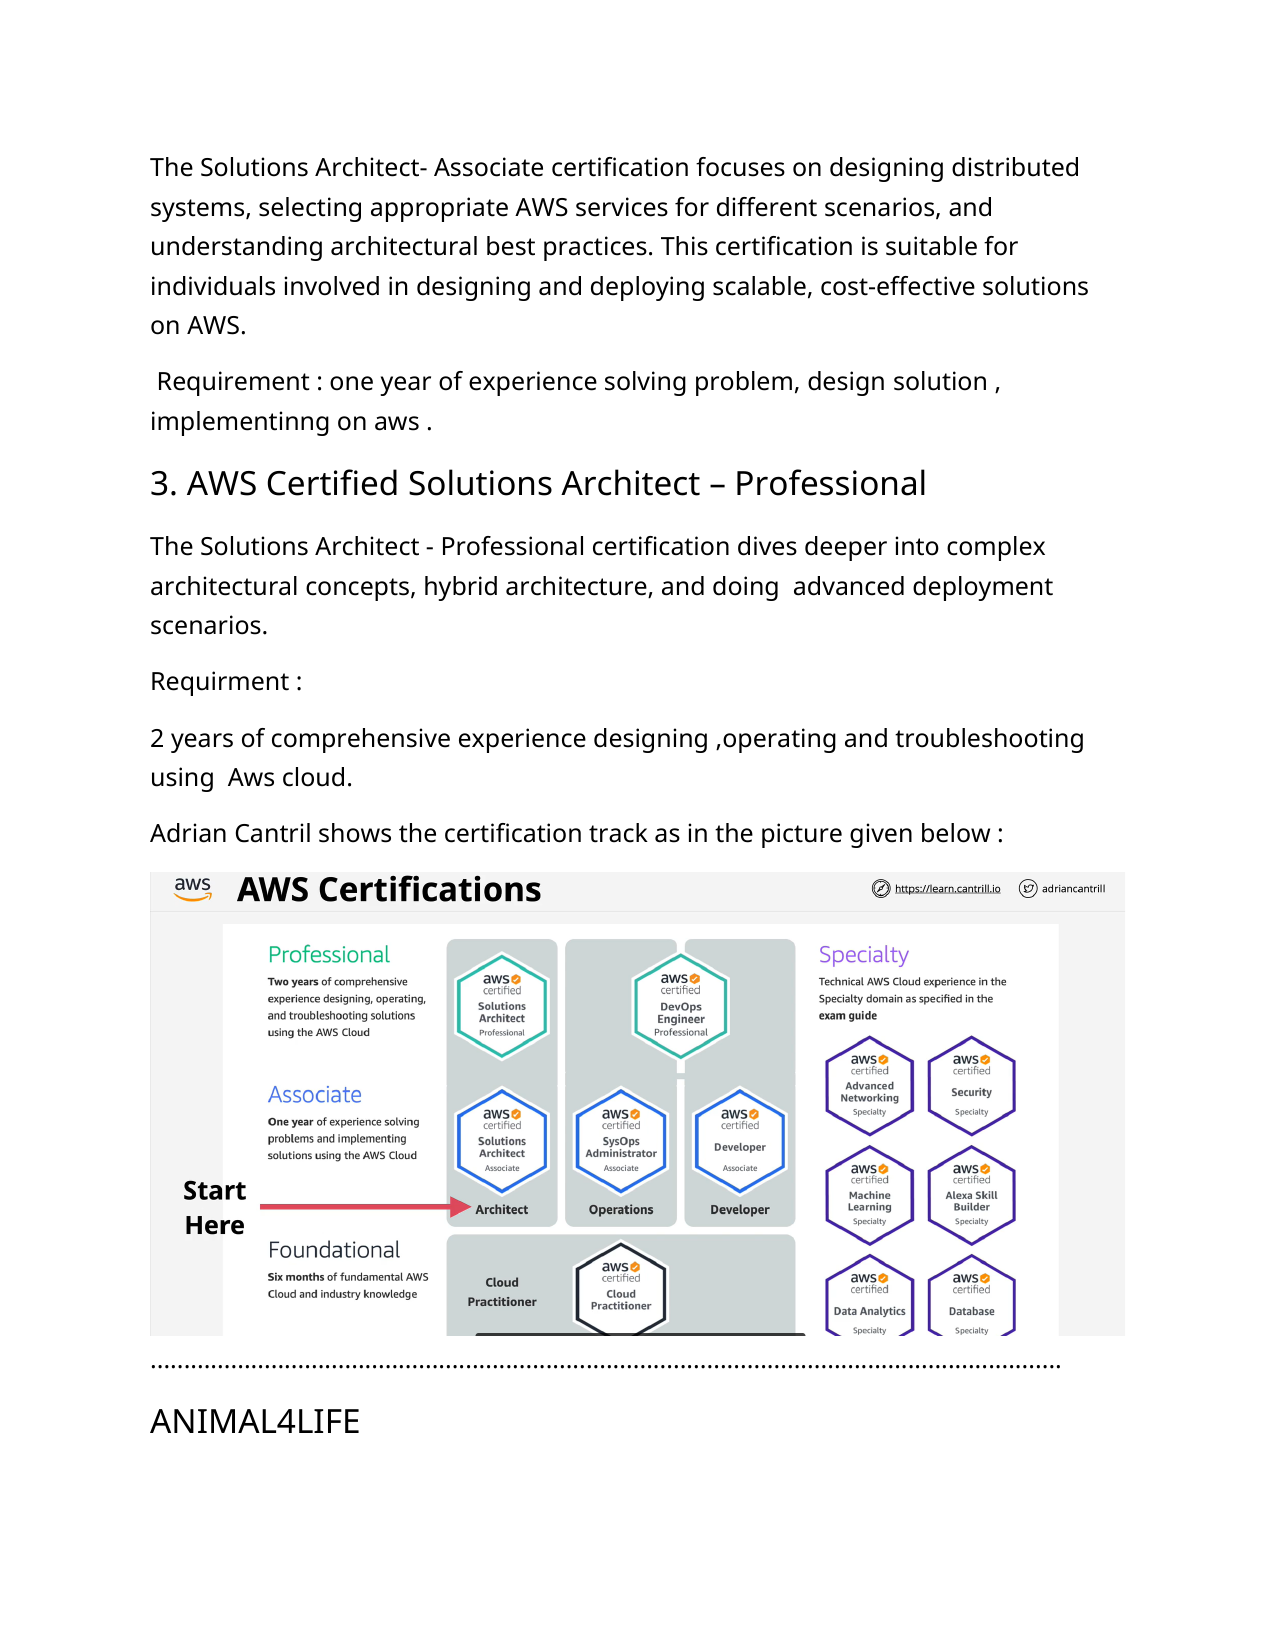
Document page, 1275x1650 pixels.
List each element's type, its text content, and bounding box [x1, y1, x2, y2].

text Requirement : one year of experience solving problem, design solution , implementinng on aws . [150, 364, 1125, 438]
text Requirment : [150, 664, 1125, 698]
text 2 years of comprehensive experience designing ,operating and troubleshooting using Aws cloud. [150, 720, 1125, 794]
text ANIMAL4LIFE [150, 1398, 1125, 1443]
text The Solutions Architect - Professional certification dives deeper into complex architectural concepts, hybrid architecture, and doing advanced deployment scenarios. [150, 529, 1125, 642]
text The Solutions Architect- Associate certification focuses on designing distributed systems, selecting appropriate AWS services for different scenarios, and understanding architectural best practices. This certification is suitable for individuals involved in designing and deploying scalable, cost-effective solutions on AWS. [150, 150, 1125, 342]
text 3. AWS Certified Solutions Architect – Professional [150, 460, 1125, 505]
text Adrian Cantril shows the certification track as in the picture given below : [150, 816, 1125, 850]
text ........................................................................................................................................ [150, 1336, 1125, 1376]
